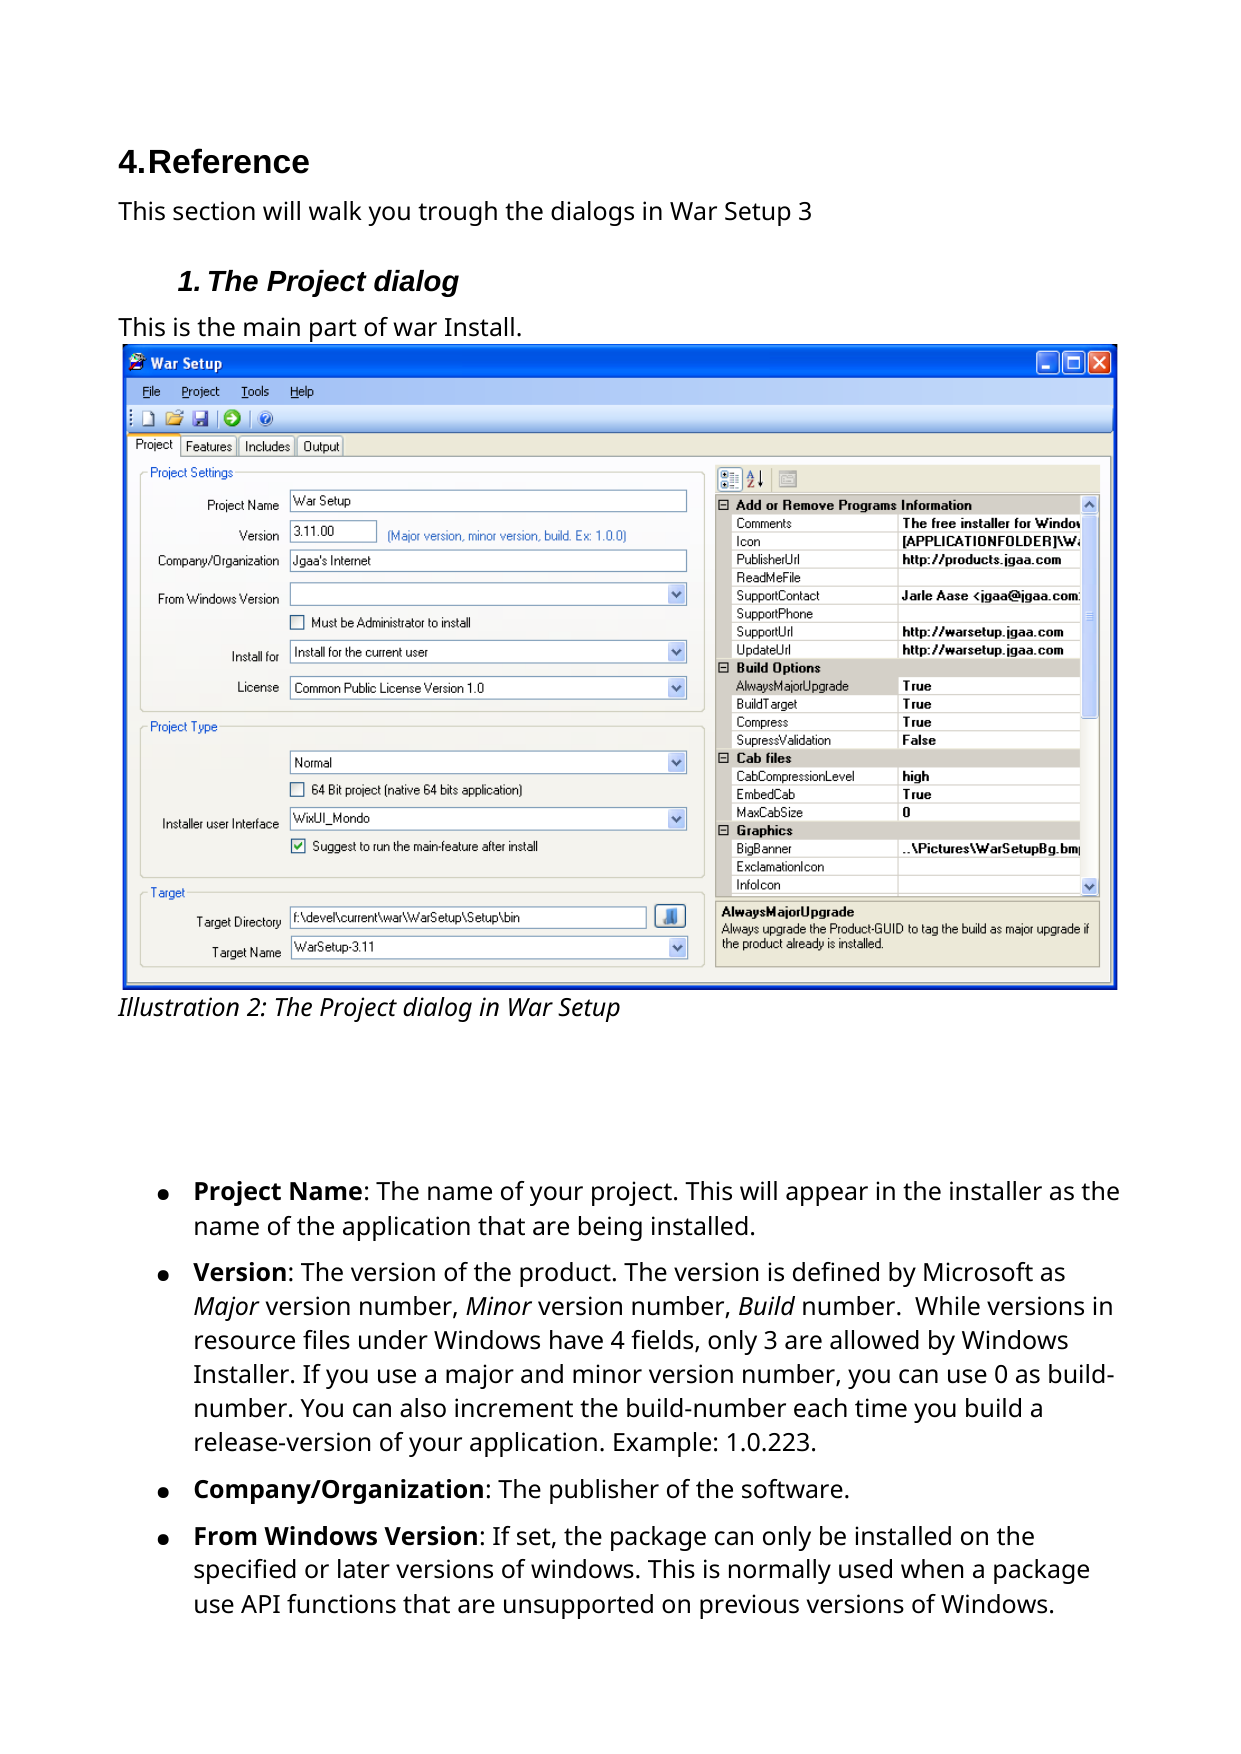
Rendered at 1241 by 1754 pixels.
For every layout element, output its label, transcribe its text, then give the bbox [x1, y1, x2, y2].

text [118, 1024, 1122, 1081]
text This section will walk you trough the dialogs in War Setup 3 [118, 193, 1122, 227]
subtitle The Project dialog [177, 265, 1122, 297]
text This is the main part of war Install. [118, 310, 1122, 344]
text Illustration 2: The Project dialog in War Setup [118, 357, 1122, 1024]
list Company/Organization: The publisher of the software. [156, 1472, 1122, 1506]
list Version: The version of the product. The version is defined by Microsoft as Major version number, Minor version number, Build number. While versions in resource files under Windows have 4 fields, only 3 are allowed by Windows Installer. If you use a major and minor version number, you can use 0 as build-number. You can also increment the build-number each time you build a release-version of your application. Example: 1.0.223. [156, 1255, 1122, 1459]
picture [122, 344, 1118, 990]
list From Windows Version: If set, the package can only be installed on the specified or later versions of windows. This is normally used when a package use API functions that are unsupported on previous versions of Windows. [156, 1518, 1122, 1620]
list Project Name: The name of your project. This will appear in the installer as the name of the application that are being installed. [156, 1174, 1122, 1242]
subtitle Reference [118, 143, 1122, 181]
